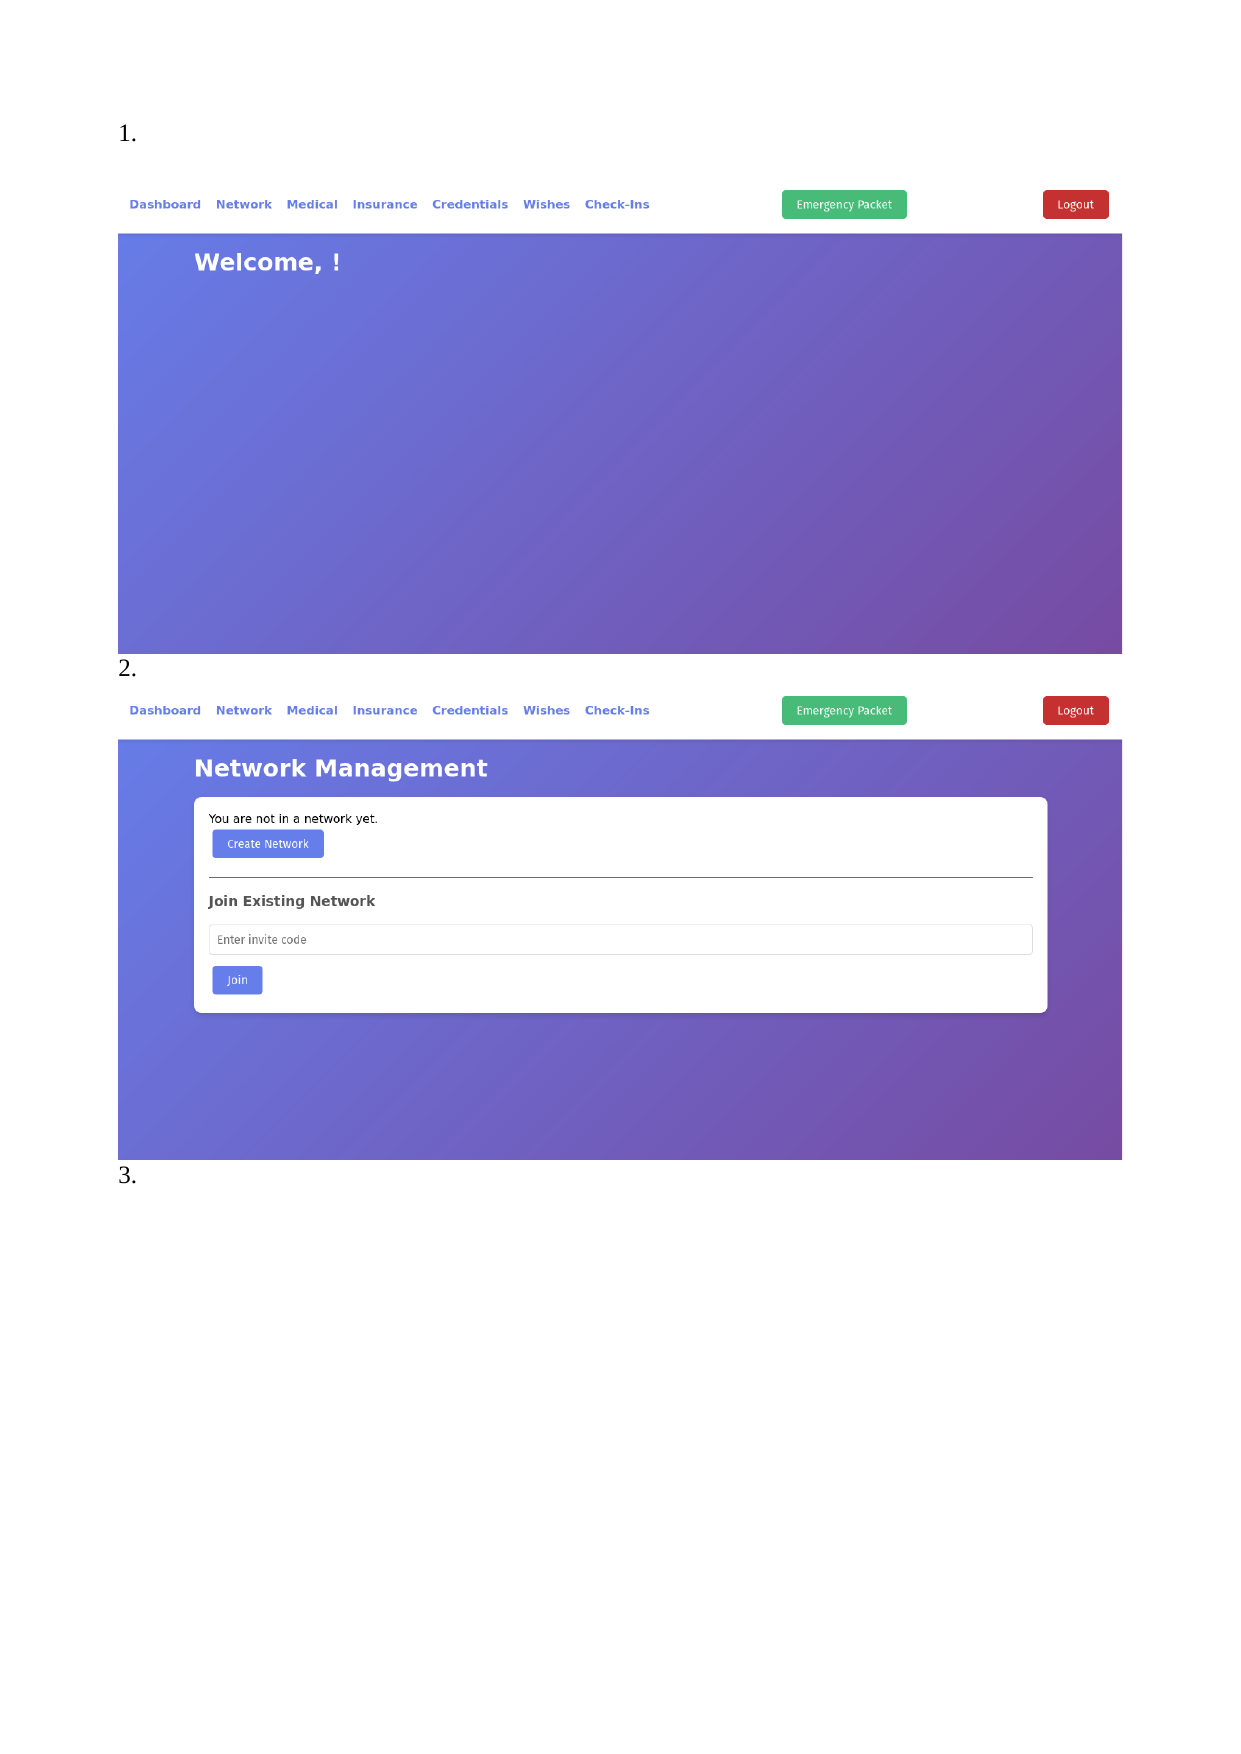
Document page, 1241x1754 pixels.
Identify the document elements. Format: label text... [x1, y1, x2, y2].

text 3. [118, 1160, 1122, 1188]
text 1. [118, 118, 1122, 147]
picture [118, 682, 1123, 1160]
picture [118, 175, 1123, 654]
text 2. [118, 654, 1122, 682]
